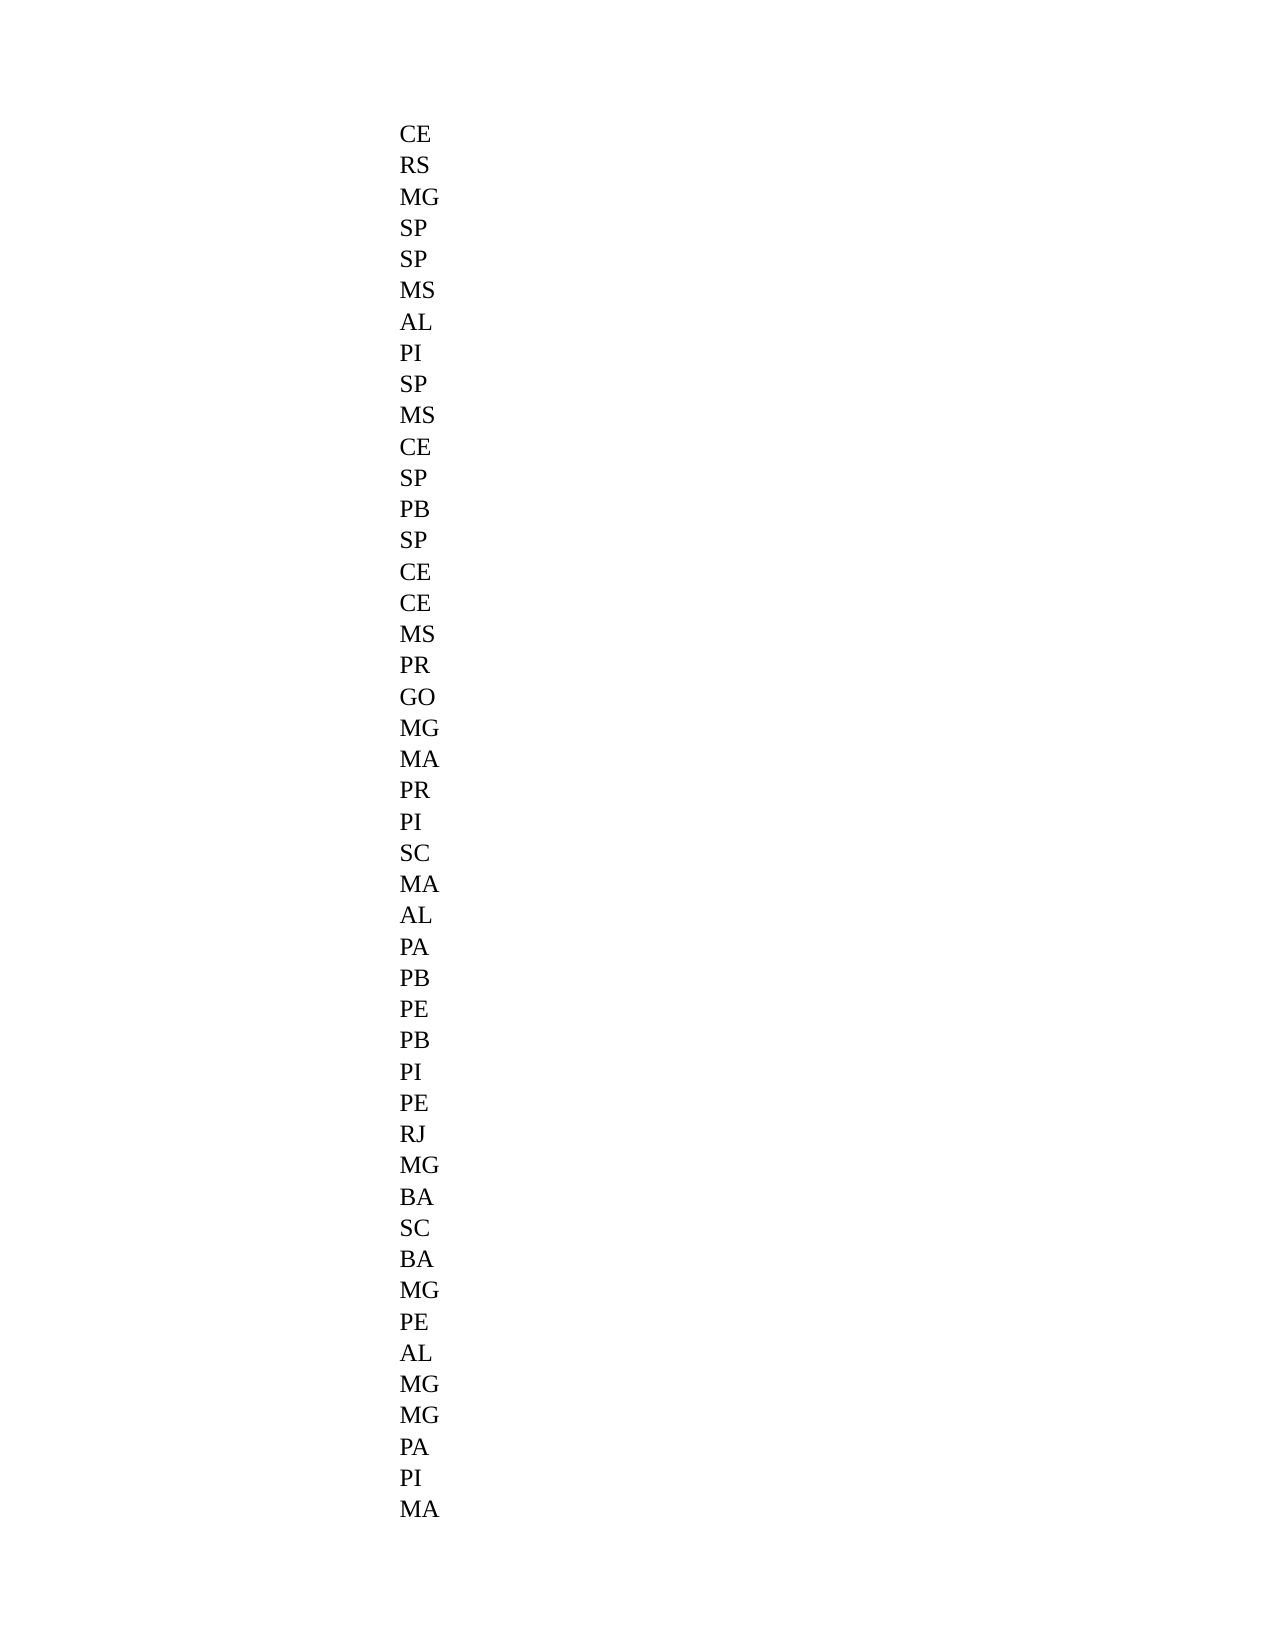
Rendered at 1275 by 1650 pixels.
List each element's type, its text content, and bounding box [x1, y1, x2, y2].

table_cell [118, 649, 399, 681]
table_cell SP [399, 524, 446, 556]
table_cell MS [399, 274, 446, 306]
table_cell AL [399, 1337, 446, 1368]
table_cell [118, 243, 399, 274]
table_cell [118, 118, 399, 149]
table_cell [118, 306, 399, 337]
table_cell RJ [399, 1118, 446, 1149]
table_cell CE [399, 556, 446, 587]
table_cell [118, 1431, 399, 1462]
table_cell SP [399, 243, 446, 274]
table_cell PI [399, 1056, 446, 1087]
table_cell SP [399, 368, 446, 399]
table_cell [118, 1368, 399, 1399]
table_cell [118, 1399, 399, 1431]
table_cell [118, 1337, 399, 1368]
table_cell BA [399, 1181, 446, 1212]
table_cell [118, 962, 399, 993]
table_cell [118, 618, 399, 649]
table_cell PB [399, 1024, 446, 1056]
table_cell GO [399, 681, 446, 712]
table_cell PA [399, 1431, 446, 1462]
table_cell [118, 399, 399, 431]
table_cell SP [399, 462, 446, 493]
table_cell [118, 1024, 399, 1056]
table_cell [118, 1493, 399, 1524]
table_cell [118, 1056, 399, 1087]
table_cell MG [399, 1399, 446, 1431]
table_cell SP [399, 212, 446, 243]
table_cell CE [399, 587, 446, 618]
table_cell PB [399, 962, 446, 993]
table_cell [118, 1181, 399, 1212]
table_cell [118, 1462, 399, 1493]
table_cell PA [399, 931, 446, 962]
table_cell CE [399, 118, 446, 149]
table_cell PE [399, 993, 446, 1024]
table_cell [118, 181, 399, 212]
table_cell [118, 1243, 399, 1274]
table_cell MG [399, 181, 446, 212]
table_cell AL [399, 899, 446, 931]
table_cell [118, 743, 399, 774]
table_cell MA [399, 1493, 446, 1524]
table_cell [118, 1118, 399, 1149]
table_cell PE [399, 1087, 446, 1118]
table_cell MA [399, 743, 446, 774]
table_cell PI [399, 806, 446, 837]
table_cell [118, 524, 399, 556]
table_cell [118, 931, 399, 962]
table_cell [118, 806, 399, 837]
table_cell PR [399, 649, 446, 681]
table_cell PE [399, 1306, 446, 1337]
table_cell [118, 587, 399, 618]
table_cell MG [399, 712, 446, 743]
table_cell [118, 837, 399, 868]
table_cell SC [399, 1212, 446, 1243]
table_cell [118, 1149, 399, 1181]
table_cell AL [399, 306, 446, 337]
table_cell PI [399, 1462, 446, 1493]
table_cell [118, 462, 399, 493]
table_cell PR [399, 774, 446, 806]
table_cell [118, 337, 399, 368]
table_cell MG [399, 1368, 446, 1399]
table_cell [118, 274, 399, 306]
table_cell [118, 712, 399, 743]
table_cell MA [399, 868, 446, 899]
table_cell [118, 1212, 399, 1243]
table_cell [118, 368, 399, 399]
table_cell [118, 1087, 399, 1118]
table_cell [118, 899, 399, 931]
table_cell MS [399, 618, 446, 649]
table_cell [118, 681, 399, 712]
table_cell BA [399, 1243, 446, 1274]
table_cell PB [399, 493, 446, 524]
table_cell [118, 149, 399, 181]
table_cell PI [399, 337, 446, 368]
table_cell [118, 212, 399, 243]
table_cell [118, 493, 399, 524]
table_cell [118, 993, 399, 1024]
table_cell [118, 1274, 399, 1306]
table_cell MG [399, 1274, 446, 1306]
table_cell SC [399, 837, 446, 868]
table_cell [118, 868, 399, 899]
table_cell MS [399, 399, 446, 431]
table_cell [118, 774, 399, 806]
table_cell CE [399, 431, 446, 462]
table_cell RS [399, 149, 446, 181]
table_cell [118, 431, 399, 462]
table_cell [118, 556, 399, 587]
table_cell MG [399, 1149, 446, 1181]
table_cell [118, 1306, 399, 1337]
